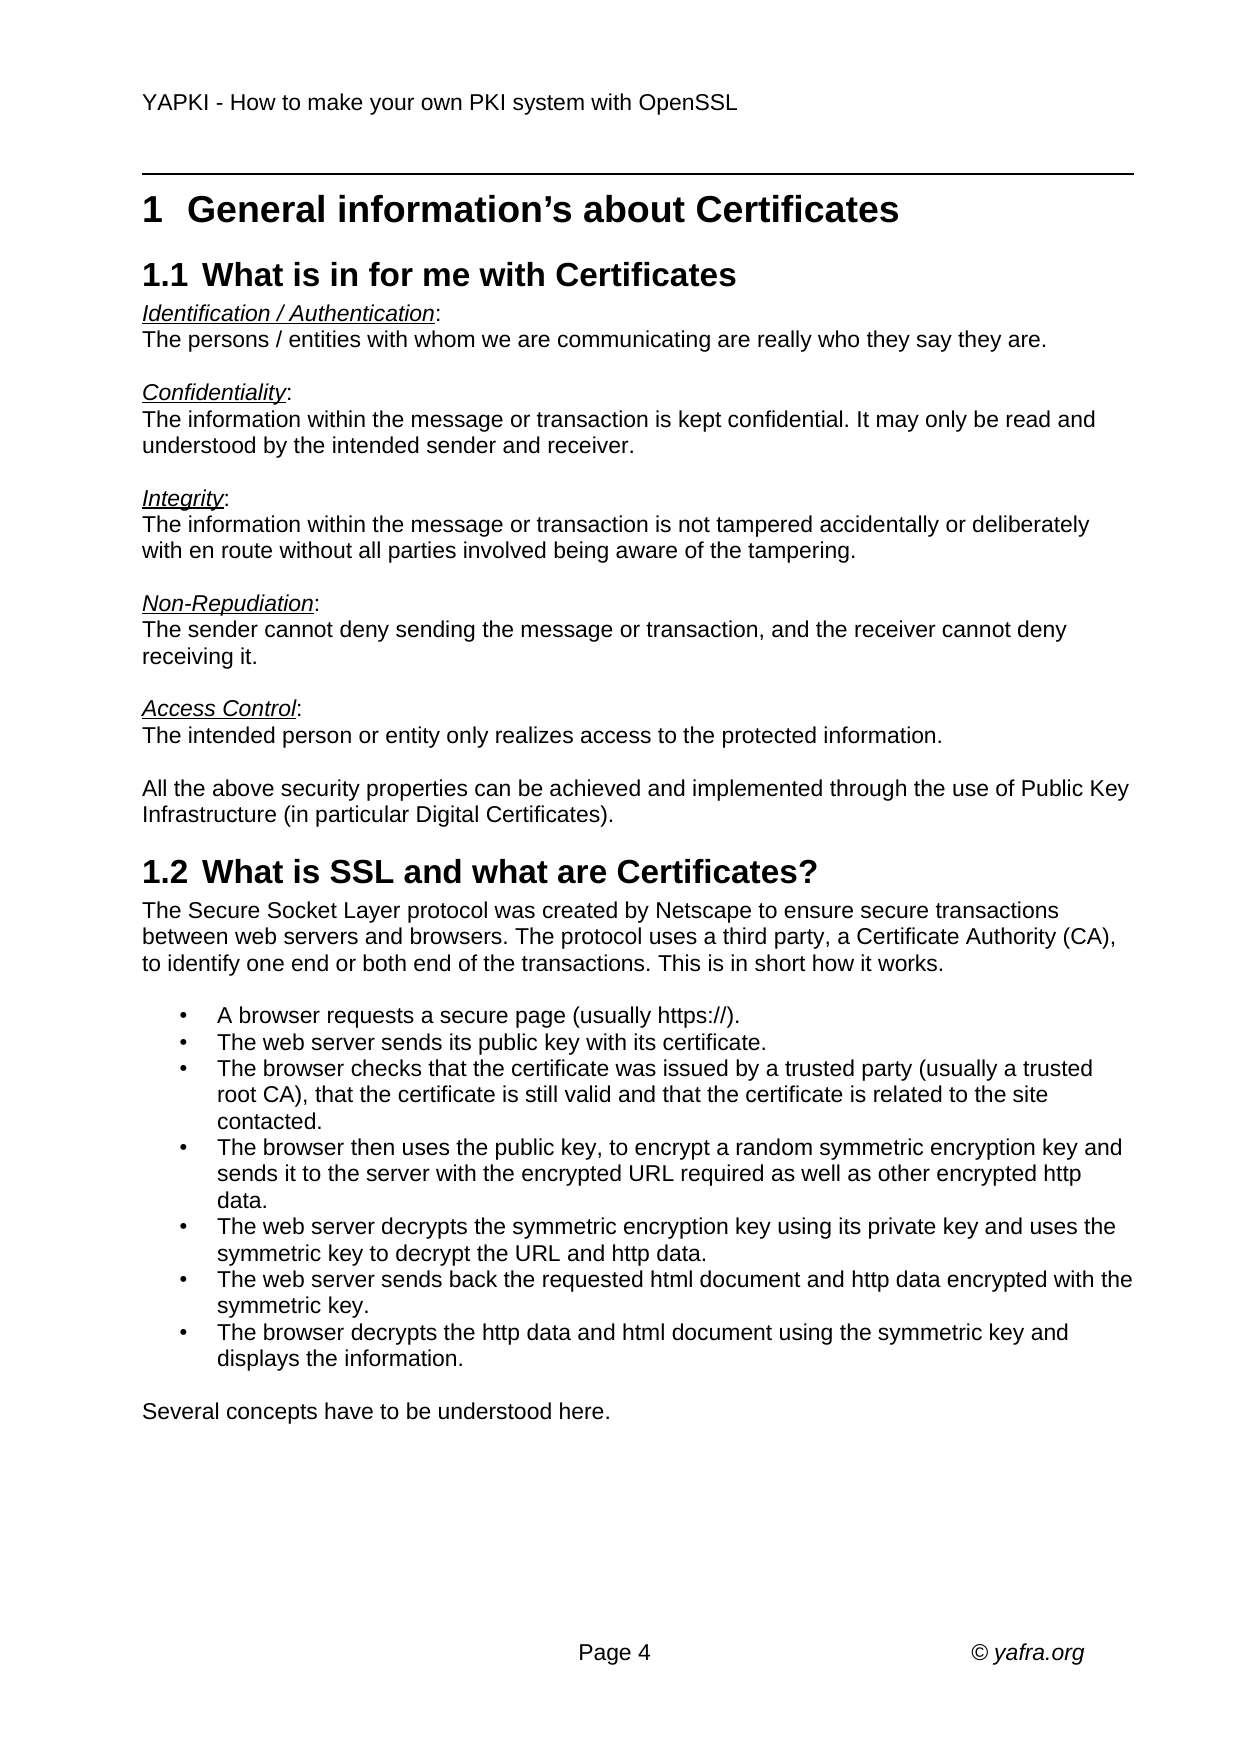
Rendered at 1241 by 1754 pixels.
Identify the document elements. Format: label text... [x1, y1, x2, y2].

text All the above security properties can be achieved and implemented through the use of Public Key Infrastructure (in particular Digital Certificates). [142, 774, 1134, 827]
list The web server sends back the requested html document and http data encrypted with the symmetric key. [179, 1266, 1134, 1318]
text The persons / entities with whom we are communicating are really who they say they are. [142, 326, 1134, 353]
text The information within the message or transaction is not tampered accidentally or deliberately with en route without all parties involved being aware of the tampering. [142, 511, 1134, 564]
text The information within the message or transaction is kept confidential. It may only be read and understood by the intended sender and receiver. [142, 406, 1134, 458]
text The intended person or entity only realizes access to the protected information. [142, 722, 1134, 748]
list The browser decrypts the http data and html document using the symmetric key and displays the information. [179, 1318, 1134, 1371]
text Identification / Authentication: [142, 300, 1134, 326]
text Access Control: [142, 695, 1134, 722]
list The browser checks that the certificate was issued by a trusted party (usually a trusted root CA), that the certificate is still valid and that the certificate is related to the site contacted. [179, 1055, 1134, 1134]
subtitle What is in for me with Certificates [142, 255, 1134, 294]
subtitle What is SSL and what are Certificates? [142, 852, 1134, 891]
text Integrity: [142, 484, 1134, 511]
text Several concepts have to be understood here. [142, 1398, 1134, 1424]
text The Secure Socket Layer protocol was created by Netscape to ensure secure transactions between web servers and browsers. The protocol uses a third party, a Certificate Authority (CA), to identify one end or both end of the transactions. This is in short how it works. [142, 897, 1134, 976]
list The browser then uses the public key, to encrypt a random symmetric encryption key and sends it to the server with the encrypted URL required as well as other encrypted http data. [179, 1134, 1134, 1213]
list The web server sends its public key with its certificate. [179, 1029, 1134, 1055]
text Confidentiality: [142, 379, 1134, 406]
subtitle General information’s about Certificates [142, 175, 1134, 230]
text Non-Repudiation: [142, 590, 1134, 616]
list The web server decrypts the symmetric encryption key using its private key and uses the symmetric key to decrypt the URL and http data. [179, 1213, 1134, 1266]
text The sender cannot deny sending the message or transaction, and the receiver cannot deny receiving it. [142, 616, 1134, 669]
list A browser requests a secure page (usually https://). [179, 1002, 1134, 1029]
